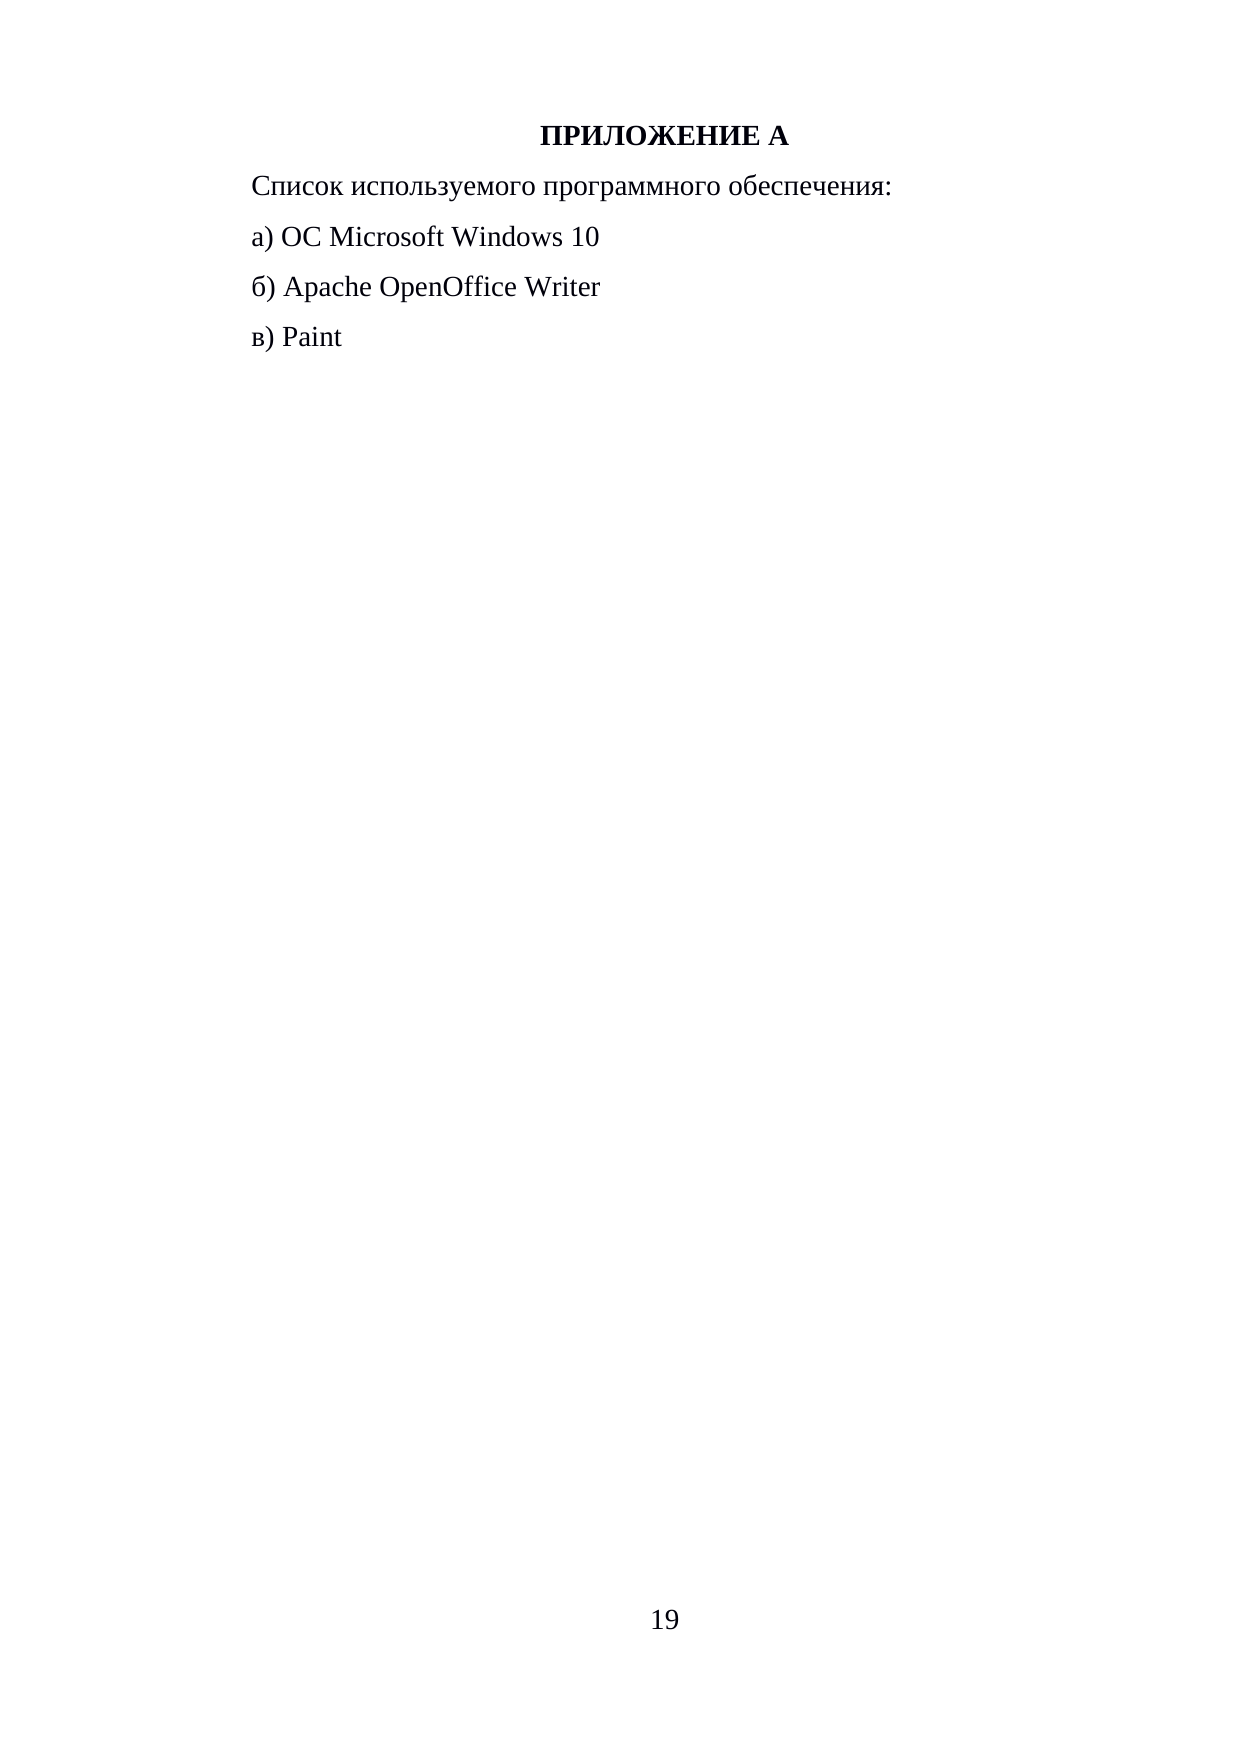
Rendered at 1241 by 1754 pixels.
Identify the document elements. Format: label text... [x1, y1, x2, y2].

subtitle ПРИЛОЖЕНИЕ А [177, 118, 1152, 152]
text в) Paint [177, 319, 1152, 353]
text б) Apache OpenOffice Writer [177, 269, 1152, 303]
text а) ОС Microsoft Windows 10 [177, 219, 1152, 252]
text Список используемого программного обеспечения: [177, 168, 1152, 202]
